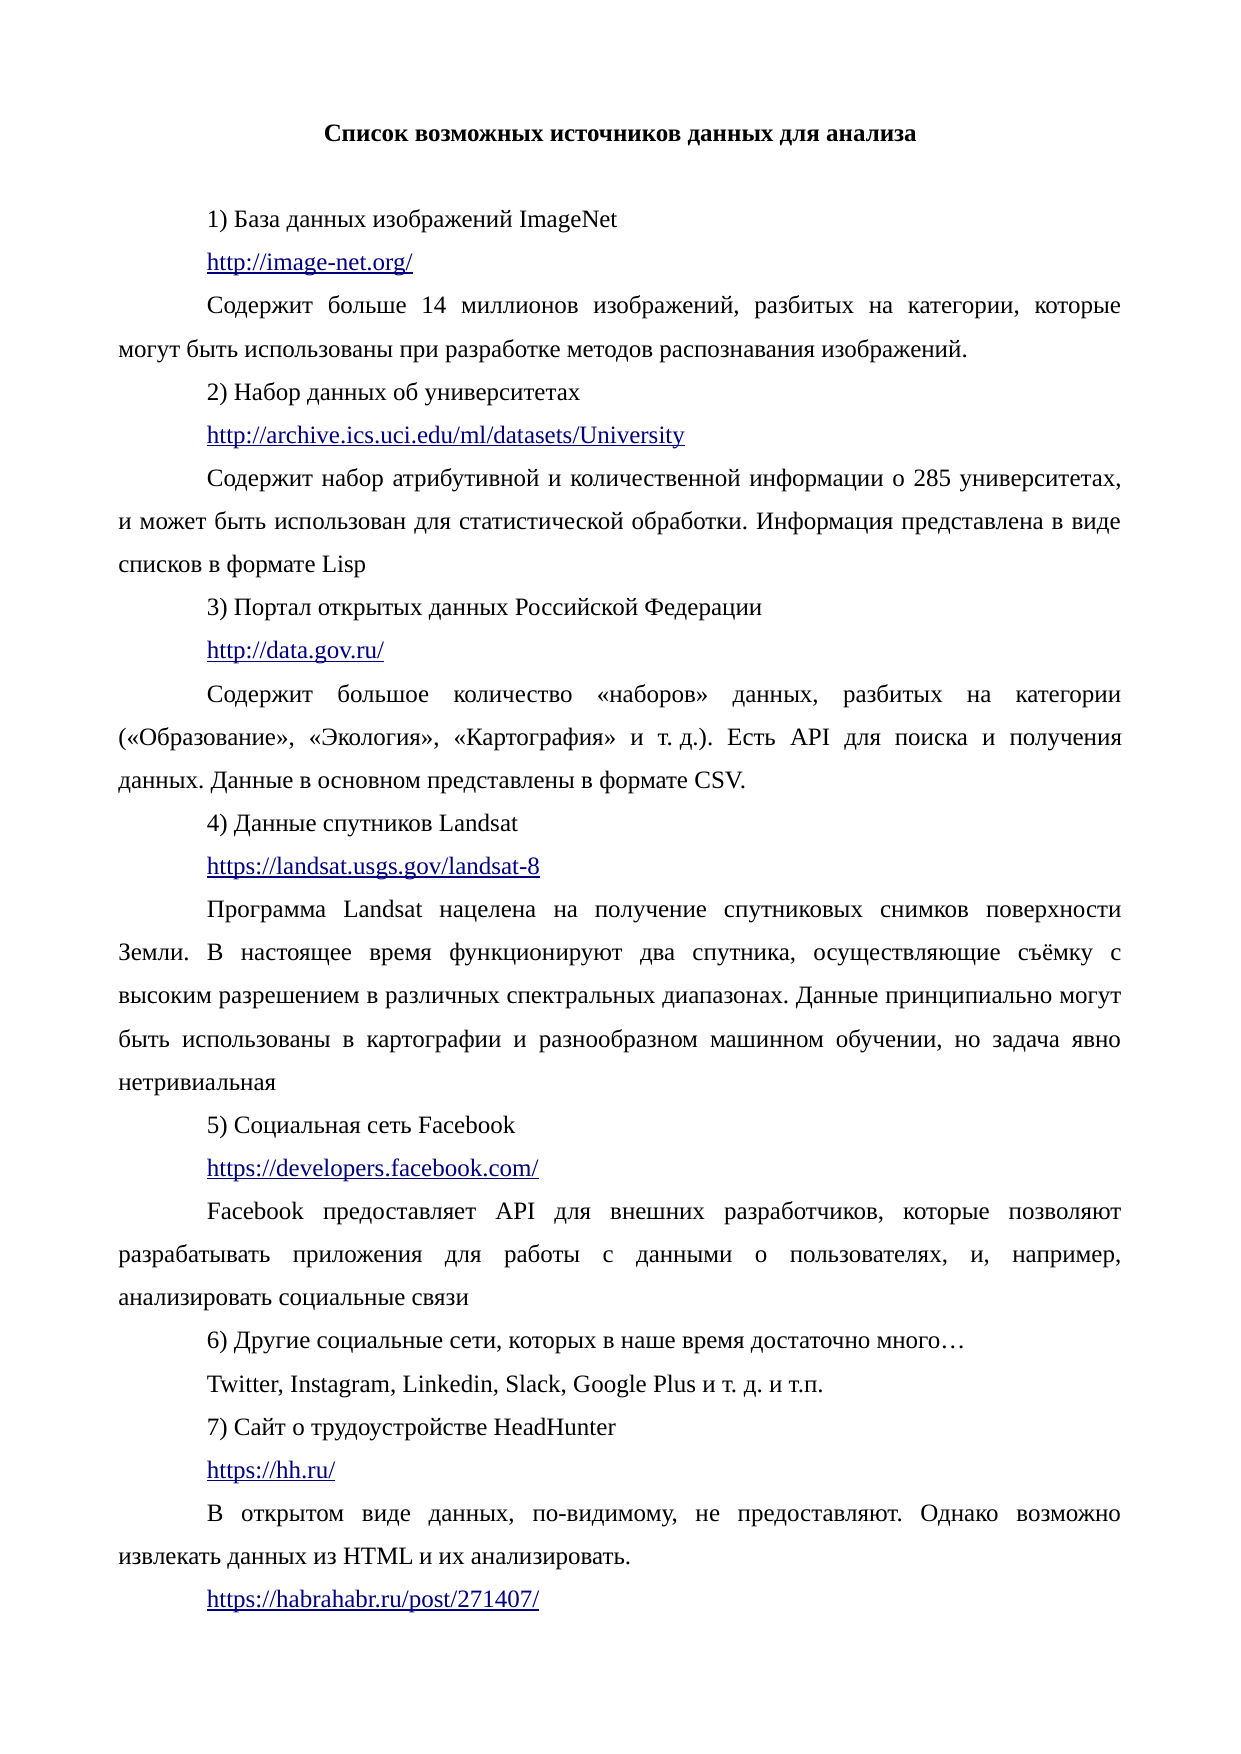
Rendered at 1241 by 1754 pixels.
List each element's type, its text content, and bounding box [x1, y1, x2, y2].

text 4) Данные спутников Landsat [118, 808, 1122, 837]
text 2) Набор данных об университетах [118, 377, 1122, 406]
text 5) Социальная сеть Facebook [118, 1110, 1122, 1139]
text 3) Портал открытых данных Российской Федерации [118, 592, 1122, 621]
text 6) Другие социальные сети, которых в наше время достаточно много… [118, 1326, 1122, 1354]
text В открытом виде данных, по-видимому, не предоставляют. Однако возможно извлекать данных из HTML и их анализировать. [118, 1498, 1122, 1570]
text http://archive.ics.uci.edu/ml/datasets/University [118, 420, 1122, 449]
text https://habrahabr.ru/post/271407/ [118, 1584, 1122, 1613]
text http://data.gov.ru/ [118, 636, 1122, 664]
text Содержит набор атрибутивной и количественной информации о 285 университетах, и может быть использован для статистической обработки. Информация представлена в виде списков в формате Lisp [118, 463, 1122, 578]
text Содержит больше 14 миллионов изображений, разбитых на категории, которые могут быть использованы при разработке методов распознавания изображений. [118, 291, 1122, 362]
text https://developers.facebook.com/ [118, 1153, 1122, 1182]
text Список возможных источников данных для анализа [118, 118, 1122, 147]
text Содержит большое количество «наборов» данных, разбитых на категории («Образование», «Экология», «Картография» и т. д.). Есть API для поиска и получения данных. Данные в основном представлены в формате CSV. [118, 679, 1122, 794]
text Twitter, Instagram, Linkedin, Slack, Google Plus и т. д. и т.п. [118, 1369, 1122, 1397]
text 1) База данных изображений ImageNet [118, 204, 1122, 233]
text Facebook предоставляет API для внешних разработчиков, которые позволяют разрабатывать приложения для работы с данными о пользователях, и, например, анализировать социальные связи [118, 1196, 1122, 1311]
text 7) Сайт о трудоустройстве HeadHunter [118, 1412, 1122, 1441]
text https://hh.ru/ [118, 1455, 1122, 1484]
text https://landsat.usgs.gov/landsat-8 [118, 851, 1122, 880]
text http://image-net.org/ [118, 247, 1122, 276]
text Программа Landsat нацелена на получение спутниковых снимков поверхности Земли. В настоящее время функционируют два спутника, осуществляющие съёмку с высоким разрешением в различных спектральных диапазонах. Данные принципиально могут быть использованы в картографии и разнообразном машинном обучении, но задача явно нетривиальная [118, 894, 1122, 1096]
